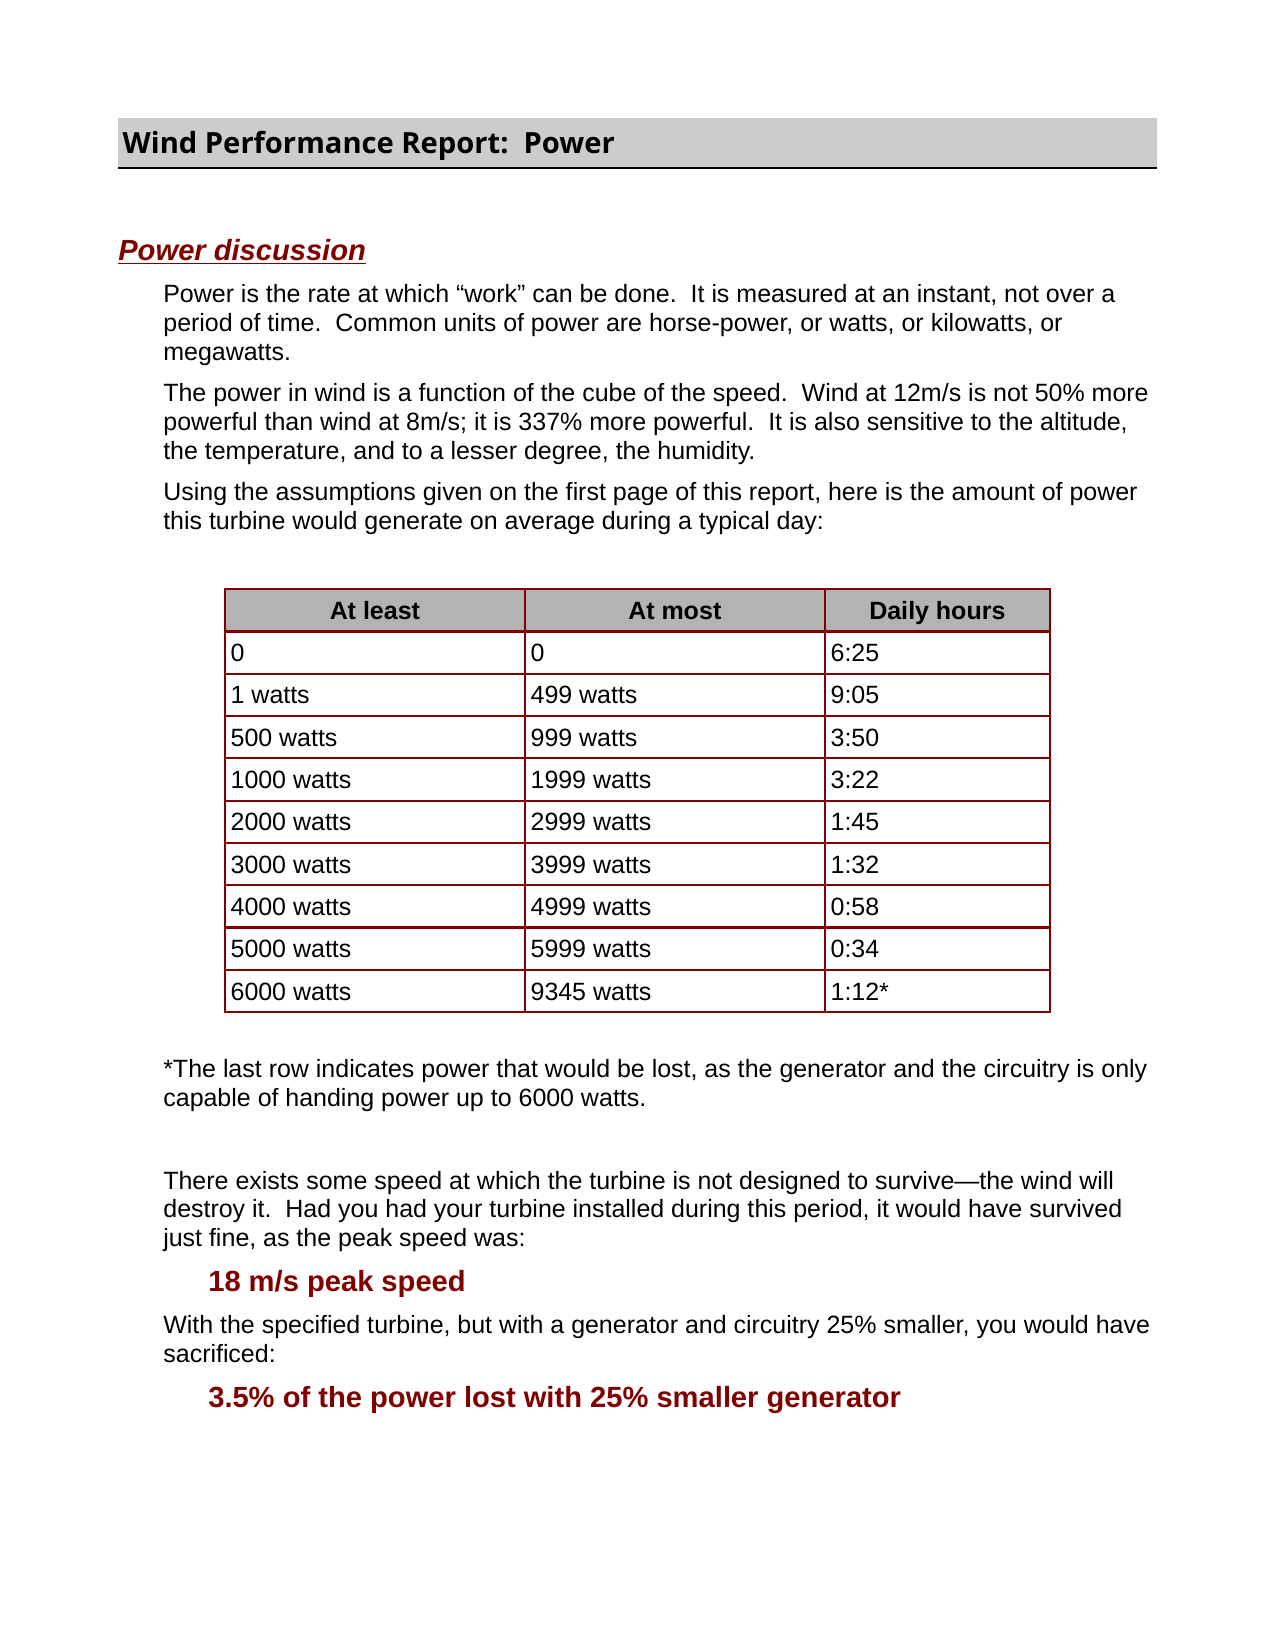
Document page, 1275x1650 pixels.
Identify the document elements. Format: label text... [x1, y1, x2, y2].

table_cell 0 [526, 633, 824, 673]
table_cell 2999 watts [526, 802, 824, 842]
table_header Daily hours [826, 590, 1049, 630]
table_cell 4999 watts [526, 886, 824, 926]
table_header At most [526, 590, 824, 630]
table_cell 1 watts [226, 675, 524, 715]
table_cell 0:58 [826, 886, 1049, 926]
text Wind Performance Report: Power [118, 118, 1157, 167]
table_cell 1999 watts [526, 759, 824, 799]
text There exists some speed at which the turbine is not designed to survive—the wind will destroy it. Had you had your turbine installed during this period, it would have survived just fine, as the peak speed was: [163, 1166, 1157, 1252]
text 3.5% of the power lost with 25% smaller generator [208, 1380, 1157, 1414]
text Power is the rate at which “work” can be done. It is measured at an instant, not over a period of time. Common units of power are horse-power, or watts, or kilowatts, or megawatts. [163, 279, 1157, 366]
table_cell 9:05 [826, 675, 1049, 715]
table_cell 9345 watts [526, 971, 824, 1011]
table_cell 3999 watts [526, 844, 824, 884]
table_cell 0:34 [826, 929, 1049, 969]
table_cell 4000 watts [226, 886, 524, 926]
table_cell 500 watts [226, 717, 524, 757]
table_cell 999 watts [526, 717, 824, 757]
table_cell 3:50 [826, 717, 1049, 757]
text 18 m/s peak speed [208, 1264, 1157, 1298]
text With the specified turbine, but with a generator and circuitry 25% smaller, you would have sacrificed: [163, 1310, 1157, 1368]
table_cell 1000 watts [226, 759, 524, 799]
table_cell 6:25 [826, 633, 1049, 673]
table_cell 5999 watts [526, 929, 824, 969]
table_cell 1:45 [826, 802, 1049, 842]
table_cell 3:22 [826, 759, 1049, 799]
table_cell 2000 watts [226, 802, 524, 842]
table_cell 5000 watts [226, 929, 524, 969]
table_cell 0 [226, 633, 524, 673]
table_cell 3000 watts [226, 844, 524, 884]
table_cell 6000 watts [226, 971, 524, 1011]
table_header At least [226, 590, 524, 630]
table_cell 499 watts [526, 675, 824, 715]
text *The last row indicates power that would be lost, as the generator and the circuitry is only capable of handing power up to 6000 watts. [163, 1054, 1157, 1112]
text Using the assumptions given on the first page of this report, here is the amount of power this turbine would generate on average during a typical day: [163, 477, 1157, 534]
text The power in wind is a function of the cube of the speed. Wind at 12m/s is not 50% more powerful than wind at 8m/s; it is 337% more powerful. It is also sensitive to the altitude, the temperature, and to a lesser degree, the humidity. [163, 378, 1157, 464]
subtitle Power discussion [118, 233, 1157, 267]
table_cell 1:32 [826, 844, 1049, 884]
table_cell 1:12* [826, 971, 1049, 1011]
